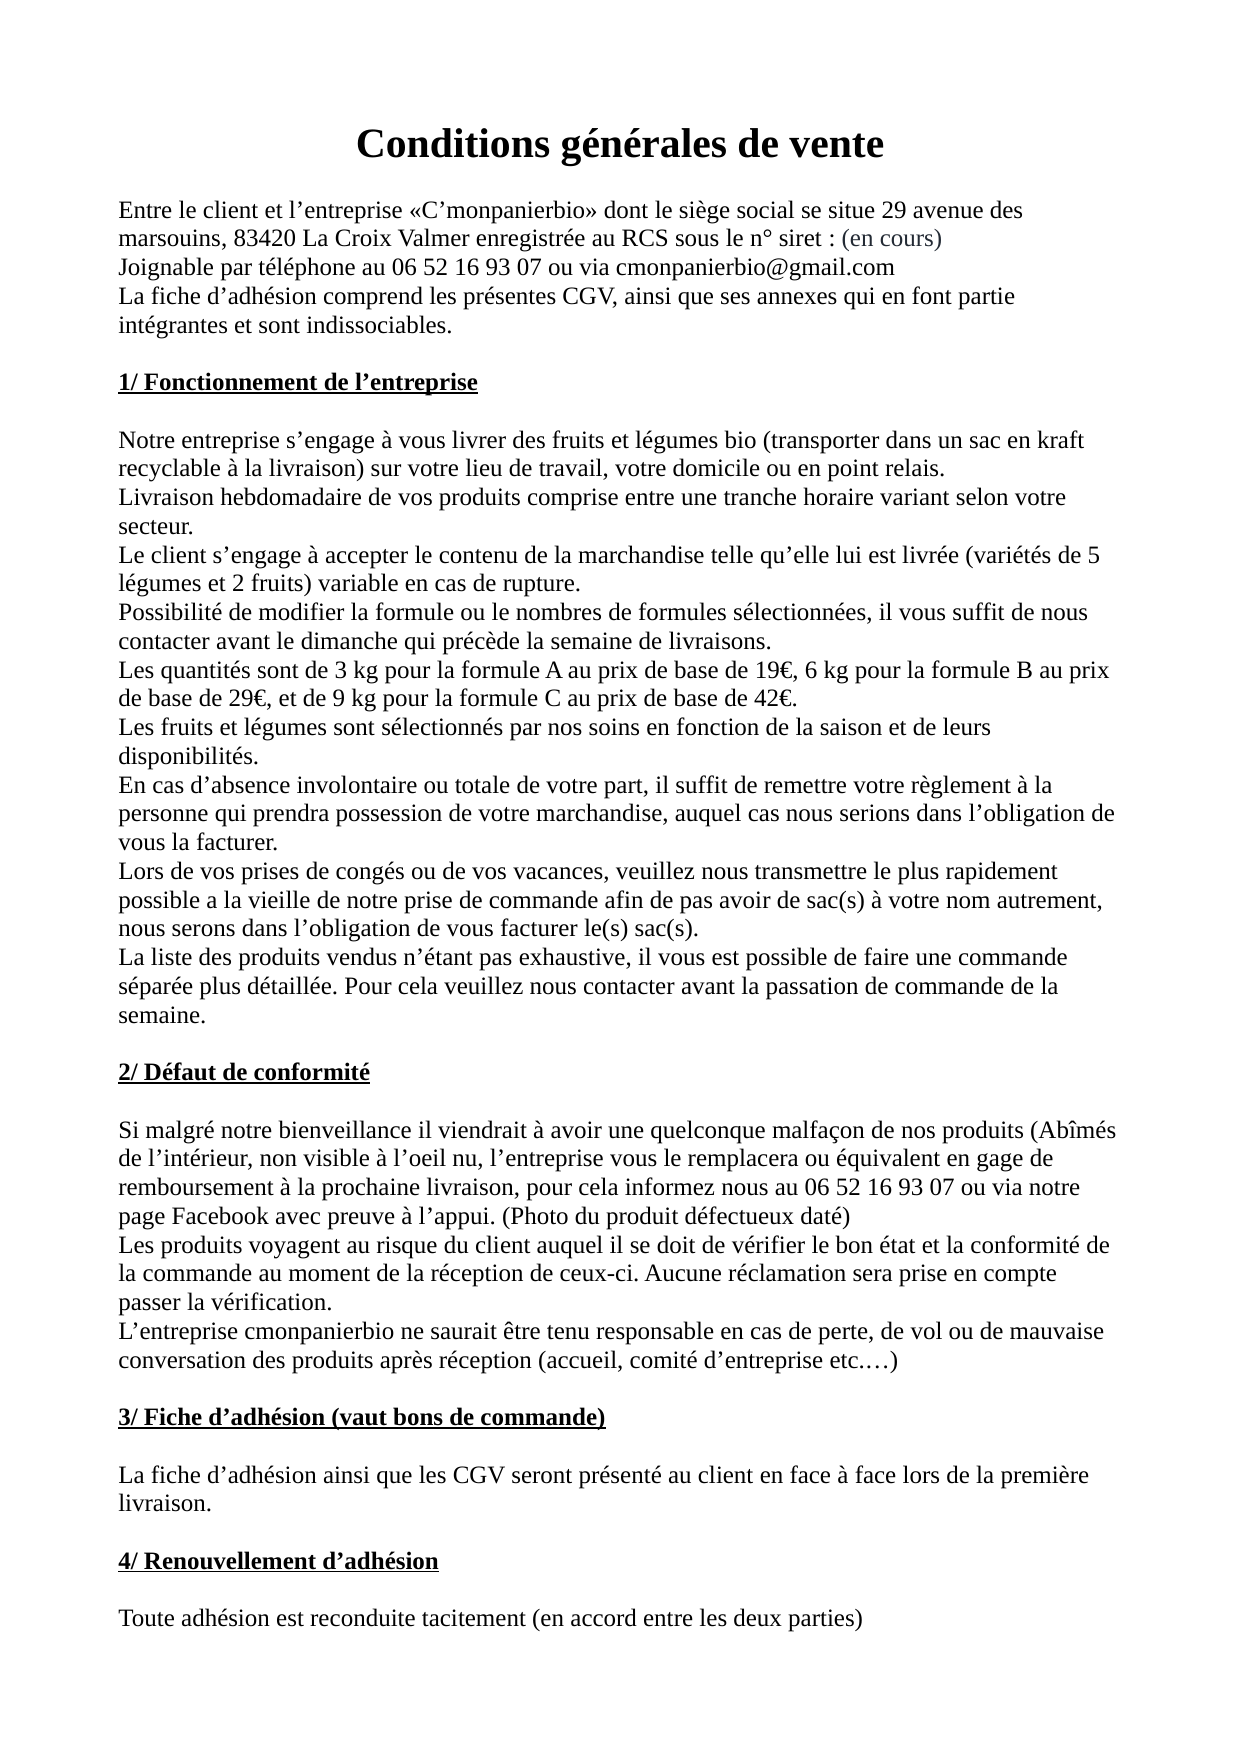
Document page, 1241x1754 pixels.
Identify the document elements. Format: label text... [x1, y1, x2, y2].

text Joignable par téléphone au 06 52 16 93 07 ou via cmonpanierbio@gmail.com [118, 252, 1122, 281]
text Toute adhésion est reconduite tacitement (en accord entre les deux parties) [118, 1603, 1122, 1632]
text 4/ Renouvellement d’adhésion [118, 1546, 1122, 1575]
text Lors de vos prises de congés ou de vos vacances, veuillez nous transmettre le plus rapidement possible a la vieille de notre prise de commande afin de pas avoir de sac(s) à votre nom autrement, nous serons dans l’obligation de vous facturer le(s) sac(s). [118, 856, 1122, 942]
text La liste des produits vendus n’étant pas exhaustive, il vous est possible de faire une commande séparée plus détaillée. Pour cela veuillez nous contacter avant la passation de commande de la semaine. [118, 942, 1122, 1028]
text La fiche d’adhésion ainsi que les CGV seront présenté au client en face à face lors de la première livraison. [118, 1460, 1122, 1517]
text Les fruits et légumes sont sélectionnés par nos soins en fonction de la saison et de leurs disponibilités. [118, 712, 1122, 770]
text 3/ Fiche d’adhésion (vaut bons de commande) [118, 1402, 1122, 1431]
text En cas d’absence involontaire ou totale de votre part, il suffit de remettre votre règlement à la personne qui prendra possession de votre marchandise, auquel cas nous serions dans l’obligation de vous la facturer. [118, 770, 1122, 856]
text Possibilité de modifier la formule ou le nombres de formules sélectionnées, il vous suffit de nous contacter avant le dimanche qui précède la semaine de livraisons. [118, 597, 1122, 655]
text 1/ Fonctionnement de l’entreprise [118, 367, 1122, 396]
text Les produits voyagent au risque du client auquel il se doit de vérifier le bon état et la conformité de la commande au moment de la réception de ceux-ci. Aucune réclamation sera prise en compte passer la vérification. [118, 1230, 1122, 1316]
text Les quantités sont de 3 kg pour la formule A au prix de base de 19€, 6 kg pour la formule B au prix de base de 29€, et de 9 kg pour la formule C au prix de base de 42€. [118, 655, 1122, 712]
text L’entreprise cmonpanierbio ne saurait être tenu responsable en cas de perte, de vol ou de mauvaise conversation des produits après réception (accueil, comité d’entreprise etc.…) [118, 1316, 1122, 1373]
text Conditions générales de vente [118, 118, 1122, 166]
text Livraison hebdomadaire de vos produits comprise entre une tranche horaire variant selon votre secteur. [118, 482, 1122, 540]
text 2/ Défaut de conformité [118, 1057, 1122, 1086]
text Le client s’engage à accepter le contenu de la marchandise telle qu’elle lui est livrée (variétés de 5 légumes et 2 fruits) variable en cas de rupture. [118, 540, 1122, 597]
text Notre entreprise s’engage à vous livrer des fruits et légumes bio (transporter dans un sac en kraft recyclable à la livraison) sur votre lieu de travail, votre domicile ou en point relais. [118, 425, 1122, 482]
text Entre le client et l’entreprise «C’monpanierbio» dont le siège social se situe 29 avenue des marsouins, 83420 La Croix Valmer enregistrée au RCS sous le n° siret : (en cours) [118, 195, 1122, 252]
text Si malgré notre bienveillance il viendrait à avoir une quelconque malfaçon de nos produits (Abîmés de l’intérieur, non visible à l’oeil nu, l’entreprise vous le remplacera ou équivalent en gage de remboursement à la prochaine livraison, pour cela informez nous au 06 52 16 93 07 ou via notre page Facebook avec preuve à l’appui. (Photo du produit défectueux daté) [118, 1115, 1122, 1230]
text La fiche d’adhésion comprend les présentes CGV, ainsi que ses annexes qui en font partie intégrantes et sont indissociables. [118, 281, 1122, 338]
